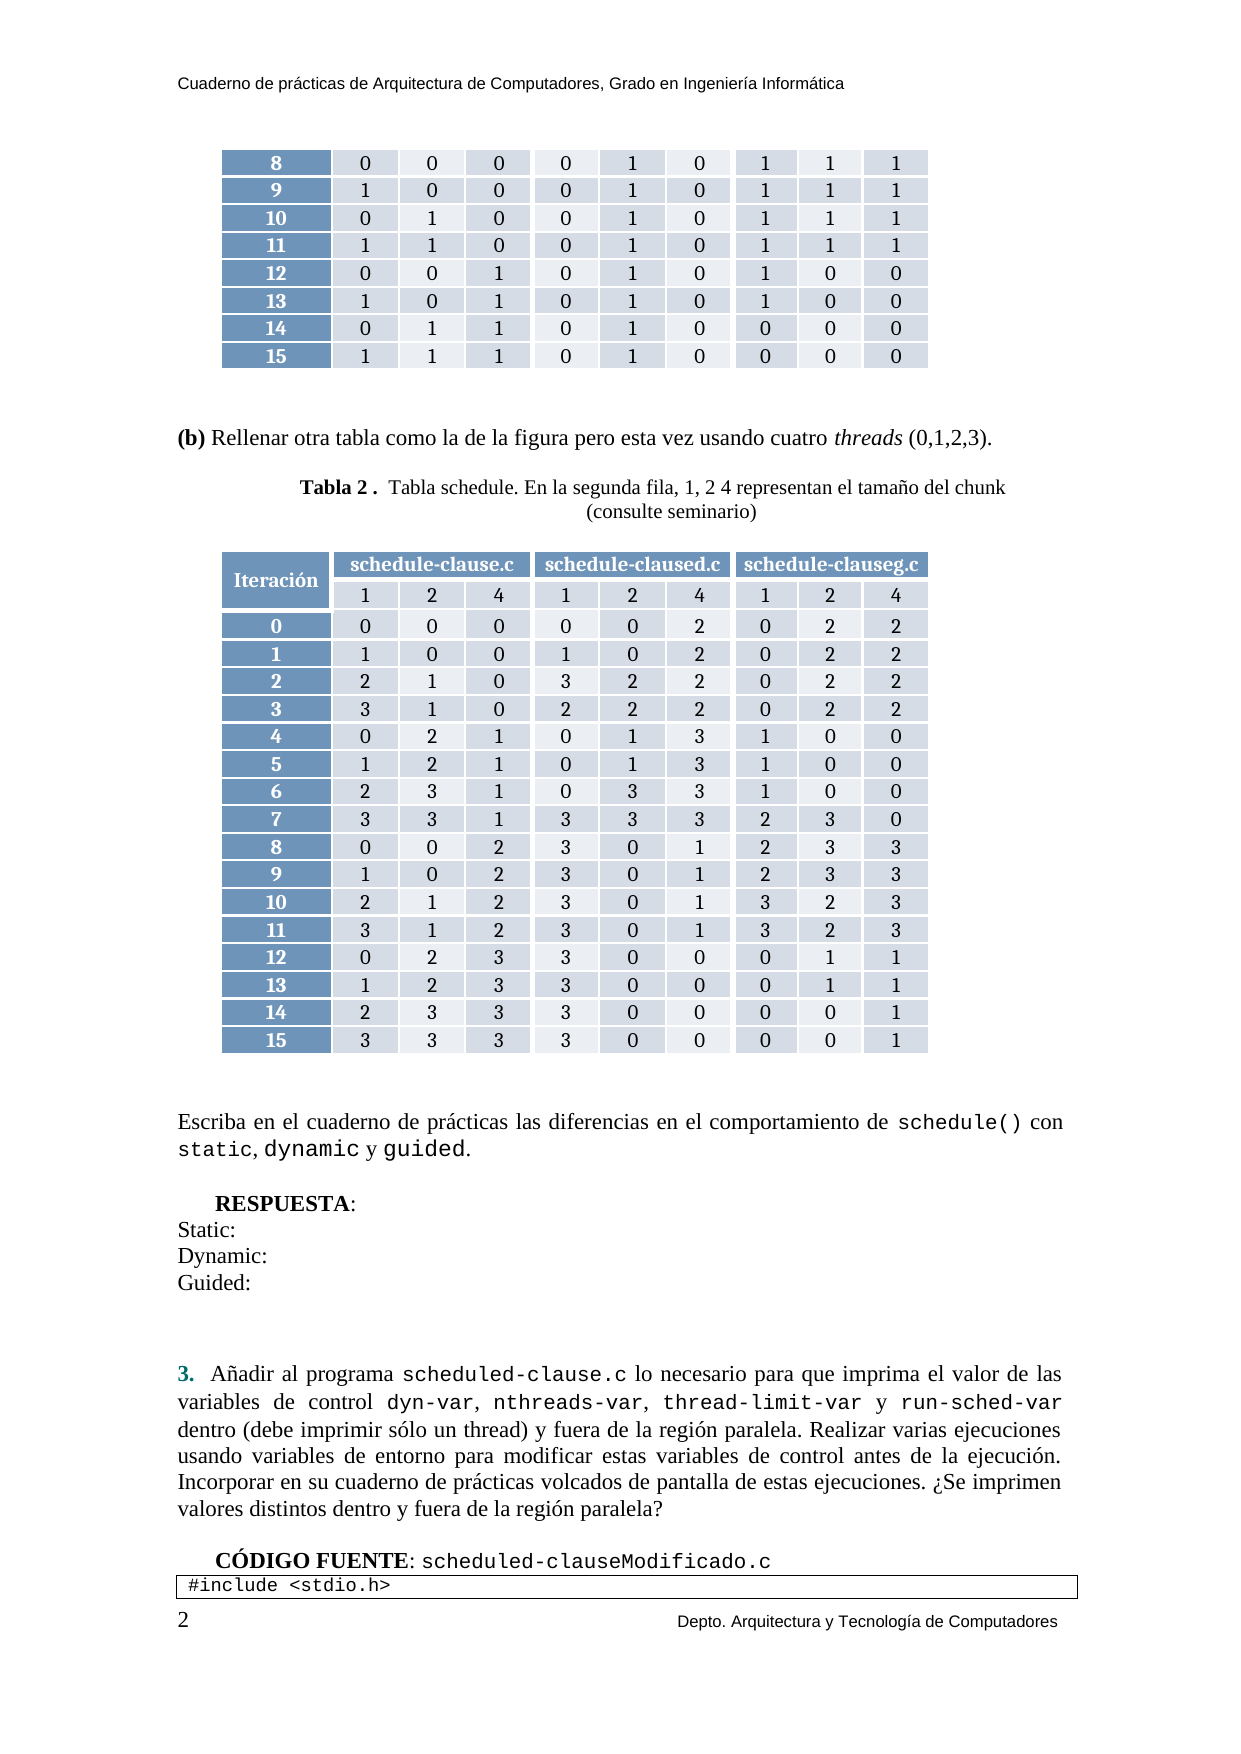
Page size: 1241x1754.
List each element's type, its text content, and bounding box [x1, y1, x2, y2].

table_cell 1 [736, 150, 797, 175]
table_cell 3 [535, 972, 598, 997]
table_cell 0 [400, 260, 464, 286]
table_cell 4 [222, 724, 331, 749]
table_cell 0 [799, 315, 861, 341]
table_cell 3 [400, 1000, 464, 1025]
table_cell 3 [667, 751, 730, 777]
table_cell 10 [222, 205, 331, 231]
table_cell 0 [864, 751, 928, 777]
table_cell 1 [600, 150, 665, 175]
table_cell 1 [333, 861, 398, 887]
table_cell 3 [535, 1027, 598, 1053]
table_header Iteración [222, 552, 329, 608]
table_cell 3 [667, 724, 730, 749]
table_cell 0 [333, 610, 398, 638]
table_cell 0 [466, 668, 530, 694]
table_cell 1 [600, 178, 665, 203]
table_header schedule-claused.c [535, 552, 730, 577]
table_cell 0 [799, 724, 861, 749]
table_cell 1 [600, 724, 665, 749]
table_cell 0 [400, 610, 464, 638]
table_cell [177, 523, 1053, 549]
table_cell 1 [333, 972, 398, 997]
table_cell 0 [736, 1027, 797, 1053]
table_cell 0 [535, 260, 598, 286]
table_cell 3 [535, 834, 598, 859]
table_cell 1 [799, 205, 861, 231]
table_cell 0 [535, 205, 598, 231]
table_cell 2 [799, 917, 861, 942]
table_cell 12 [222, 944, 331, 970]
table_cell 1 [600, 315, 665, 341]
table_cell 1 [667, 917, 730, 942]
table_cell 14 [222, 1000, 331, 1025]
table_cell 3 [333, 1027, 398, 1053]
text Guided: [177, 1269, 1063, 1295]
table_cell 2 [600, 582, 665, 608]
table_cell 0 [535, 288, 598, 313]
table_cell 0 [864, 315, 928, 341]
table_cell 3 [667, 779, 730, 804]
table_cell 1 [864, 944, 928, 970]
table_cell 1 [333, 751, 398, 777]
table_cell 0 [799, 779, 861, 804]
table_cell 5 [222, 751, 331, 777]
table_cell 0 [667, 150, 730, 175]
table_cell 1 [466, 751, 530, 777]
table_cell 0 [864, 779, 928, 804]
table_cell 0 [600, 889, 665, 914]
table_cell 1 [400, 668, 464, 694]
table_cell 3 [333, 806, 398, 832]
table_cell 1 [736, 582, 797, 608]
table_cell 11 [222, 917, 331, 942]
table_cell 3 [466, 1027, 530, 1053]
table_cell 15 [222, 343, 331, 368]
table_cell 1 [466, 288, 530, 313]
table_cell 9 [222, 861, 331, 887]
table_cell 0 [333, 724, 398, 749]
table_cell 3 [736, 889, 797, 914]
table_cell 0 [667, 260, 730, 286]
table_cell 0 [736, 343, 797, 368]
table_cell 0 [333, 834, 398, 859]
table_cell 0 [799, 260, 861, 286]
table_cell 2 [864, 641, 928, 666]
table_cell 0 [600, 834, 665, 859]
text (b) Rellenar otra tabla como la de la figura pero esta vez usando cuatro threads (0,1,2,3). [177, 424, 1063, 450]
table_cell 0 [736, 972, 797, 997]
table_cell 0 [222, 613, 331, 638]
table_cell 3 [400, 779, 464, 804]
table_cell 2 [799, 889, 861, 914]
table_cell 2 [466, 834, 530, 859]
table_cell 0 [535, 150, 598, 175]
table_cell 0 [600, 610, 665, 638]
table_cell 11 [222, 233, 331, 258]
table_cell 2 [333, 1000, 398, 1025]
table_cell 1 [400, 205, 464, 231]
table_cell 0 [736, 668, 797, 694]
text RESPUESTA: [215, 1190, 1063, 1216]
table_cell 1 [736, 288, 797, 313]
table_cell 12 [222, 260, 331, 286]
table_cell 1 [667, 861, 730, 887]
table_cell 1 [333, 288, 398, 313]
table_cell 3 [466, 944, 530, 970]
table_cell 1 [400, 343, 464, 368]
table_cell 2 [799, 610, 861, 638]
text Static: [177, 1216, 1063, 1243]
table_cell 0 [400, 834, 464, 859]
table_cell 2 [333, 668, 398, 694]
table_cell 1 [466, 315, 530, 341]
table_cell 3 [600, 806, 665, 832]
table_cell 1 [466, 806, 530, 832]
table_cell 0 [736, 696, 797, 721]
table_cell 2 [466, 889, 530, 914]
table_cell 0 [600, 641, 665, 666]
table_cell 1 [864, 1027, 928, 1053]
table_cell 1 [222, 641, 331, 666]
table_cell 1 [864, 972, 928, 997]
table_cell 3 [535, 806, 598, 832]
table_cell 2 [799, 696, 861, 721]
table_header schedule-clauseg.c [736, 552, 928, 577]
table_cell 13 [222, 288, 331, 313]
table_cell 2 [864, 696, 928, 721]
table_cell 1 [600, 260, 665, 286]
table_cell 8 [222, 150, 331, 175]
table_cell 1 [667, 834, 730, 859]
table_cell 0 [333, 944, 398, 970]
table_cell 1 [400, 696, 464, 721]
table_cell 0 [736, 944, 797, 970]
table_cell 1 [736, 724, 797, 749]
table_cell 3 [333, 917, 398, 942]
table_cell 3 [535, 944, 598, 970]
table_cell 3 [535, 1000, 598, 1025]
table_cell 3 [535, 889, 598, 914]
table_cell 0 [799, 343, 861, 368]
table_cell 1 [799, 944, 861, 970]
table_cell 0 [400, 861, 464, 887]
table_cell 2 [400, 972, 464, 997]
table_cell 0 [864, 806, 928, 832]
table_cell 3 [799, 834, 861, 859]
table_cell 0 [535, 343, 598, 368]
table_cell 1 [400, 917, 464, 942]
table_cell 2 [736, 834, 797, 859]
table_cell 0 [667, 1000, 730, 1025]
table_cell 7 [222, 806, 331, 832]
table_cell 1 [736, 260, 797, 286]
table_cell 1 [333, 178, 398, 203]
table_cell 0 [400, 178, 464, 203]
table_cell 0 [400, 150, 464, 175]
table_cell 0 [466, 233, 530, 258]
table_cell 2 [333, 779, 398, 804]
table_cell 0 [799, 1027, 861, 1053]
table_cell 3 [736, 917, 797, 942]
table_cell 2 [535, 696, 598, 721]
table_cell 3 [864, 917, 928, 942]
table_cell 0 [799, 1000, 861, 1025]
table_cell 0 [535, 233, 598, 258]
table_cell 3 [333, 696, 398, 721]
table_cell 0 [333, 205, 398, 231]
table_cell 1 [466, 343, 530, 368]
table_cell 1 [400, 889, 464, 914]
table_cell 1 [864, 233, 928, 258]
table_cell 3 [222, 696, 331, 721]
table_cell 3 [400, 1027, 464, 1053]
table_cell 9 [222, 178, 331, 203]
table_cell 2 [864, 610, 928, 638]
table_cell 1 [400, 315, 464, 341]
table_cell 4 [864, 582, 928, 608]
table_cell 0 [600, 972, 665, 997]
table_cell 0 [466, 178, 530, 203]
table_cell 1 [333, 641, 398, 666]
table_cell 8 [222, 834, 331, 859]
table_cell 1 [600, 751, 665, 777]
table_cell 1 [667, 889, 730, 914]
table_cell 1 [736, 233, 797, 258]
table_cell 0 [600, 917, 665, 942]
table_cell 0 [864, 343, 928, 368]
text Dynamic: [177, 1243, 1063, 1269]
table_cell 1 [736, 751, 797, 777]
table_cell 2 [667, 696, 730, 721]
table_header Tabla schedule. En la segunda fila, 1, 2 4 representan el tamaño del chunk (consulte seminario) [177, 450, 1053, 523]
table_cell 3 [400, 806, 464, 832]
table_cell 1 [799, 150, 861, 175]
table_cell 1 [333, 233, 398, 258]
table_cell 0 [667, 972, 730, 997]
table_cell 1 [600, 288, 665, 313]
table_cell 1 [864, 1000, 928, 1025]
table_cell 0 [535, 751, 598, 777]
table_cell 1 [334, 582, 398, 608]
table_cell 2 [799, 668, 861, 694]
table_cell 3 [864, 834, 928, 859]
table_cell 2 [222, 668, 331, 694]
table_cell 1 [864, 178, 928, 203]
table_cell 0 [466, 150, 530, 175]
table_cell 1 [799, 233, 861, 258]
table_cell 3 [864, 889, 928, 914]
table_cell 3 [535, 668, 598, 694]
table_cell 0 [466, 610, 530, 638]
table_cell 0 [535, 178, 598, 203]
table_cell 1 [736, 178, 797, 203]
table_cell 6 [222, 779, 331, 804]
table_cell 0 [535, 779, 598, 804]
table_cell 0 [667, 944, 730, 970]
table_cell 0 [864, 260, 928, 286]
table_cell 0 [667, 233, 730, 258]
table_cell 0 [667, 178, 730, 203]
table_cell 4 [466, 582, 530, 608]
table_cell 2 [799, 641, 861, 666]
table_cell 1 [333, 343, 398, 368]
table_cell 1 [600, 343, 665, 368]
table_cell 0 [333, 150, 398, 175]
table_cell 2 [667, 610, 730, 638]
table_cell 0 [400, 641, 464, 666]
table_cell 1 [600, 233, 665, 258]
table_cell 0 [466, 696, 530, 721]
table_cell 10 [222, 889, 331, 914]
table_cell 2 [667, 641, 730, 666]
table_cell 2 [466, 861, 530, 887]
text CÓDIGO FUENTE: scheduled-clauseModificado.c [215, 1547, 1063, 1575]
table_cell 0 [600, 861, 665, 887]
table_cell 0 [535, 610, 598, 638]
table_cell 0 [667, 1027, 730, 1053]
table_cell 0 [667, 288, 730, 313]
table_cell 0 [864, 288, 928, 313]
table_cell 2 [799, 582, 861, 608]
table_cell 0 [466, 641, 530, 666]
table_header schedule-clause.c [334, 552, 530, 577]
table_cell 3 [535, 917, 598, 942]
table_cell 3 [600, 779, 665, 804]
table_cell 2 [736, 861, 797, 887]
table_cell 3 [864, 861, 928, 887]
table_cell 2 [400, 944, 464, 970]
table_cell 0 [864, 724, 928, 749]
table_cell 3 [466, 972, 530, 997]
table_cell 1 [736, 779, 797, 804]
table_cell 0 [535, 315, 598, 341]
table_cell 4 [667, 582, 730, 608]
table_cell 2 [333, 889, 398, 914]
table_cell 1 [466, 779, 530, 804]
table_cell 2 [864, 668, 928, 694]
table_cell 3 [799, 861, 861, 887]
table_cell 3 [799, 806, 861, 832]
table_cell 1 [736, 205, 797, 231]
table_cell 0 [466, 205, 530, 231]
table_cell 13 [222, 972, 331, 997]
table_cell 1 [466, 724, 530, 749]
table_cell 0 [799, 288, 861, 313]
table_cell 0 [333, 315, 398, 341]
table_cell 0 [667, 205, 730, 231]
list Escriba en el cuaderno de prácticas las diferencias en el comportamiento de schedule() con static, dynamic y guided. [177, 1108, 1063, 1163]
table_cell 1 [600, 205, 665, 231]
table_cell 0 [400, 288, 464, 313]
table_header #include <stdio.h> [177, 1576, 1077, 1597]
table_cell 2 [400, 582, 464, 608]
table_cell 3 [466, 1000, 530, 1025]
table_cell 0 [736, 1000, 797, 1025]
table_cell 2 [400, 751, 464, 777]
table_cell 2 [600, 696, 665, 721]
list 3. Añadir al programa scheduled-clause.c lo necesario para que imprima el valor de las variables de control dyn-var, nthreads-var, thread-limit-var y run-sched-var dentro (debe imprimir sólo un thread) y fuera de la región paralela. Realizar varias ejecuciones usando variables de entorno para modificar estas variables de control antes de la ejecución. Incorporar en su cuaderno de prácticas volcados de pantalla de estas ejecuciones. ¿Se imprimen valores distintos dentro y fuera de la región paralela? [177, 1361, 1063, 1521]
table_cell 3 [535, 861, 598, 887]
table_cell 1 [535, 641, 598, 666]
table_cell 0 [736, 610, 797, 638]
table_cell 1 [799, 972, 861, 997]
table_cell 0 [736, 641, 797, 666]
table_cell 15 [222, 1027, 331, 1053]
table_cell 0 [333, 260, 398, 286]
table_cell 2 [667, 668, 730, 694]
table_cell 0 [667, 315, 730, 341]
table_cell 0 [600, 1027, 665, 1053]
table_cell 1 [535, 582, 598, 608]
table_cell 1 [466, 260, 530, 286]
table_cell 1 [864, 150, 928, 175]
table_cell 2 [466, 917, 530, 942]
table_cell 0 [535, 724, 598, 749]
table_cell 14 [222, 315, 331, 341]
table_cell 0 [600, 1000, 665, 1025]
table_cell 2 [736, 806, 797, 832]
table_cell 0 [667, 343, 730, 368]
table_cell 3 [667, 806, 730, 832]
table_cell 0 [600, 944, 665, 970]
table_cell 1 [864, 205, 928, 231]
table_cell 0 [799, 751, 861, 777]
table_cell 2 [600, 668, 665, 694]
table_cell 2 [400, 724, 464, 749]
table_cell 0 [736, 315, 797, 341]
table_cell 1 [799, 178, 861, 203]
table_cell 1 [400, 233, 464, 258]
